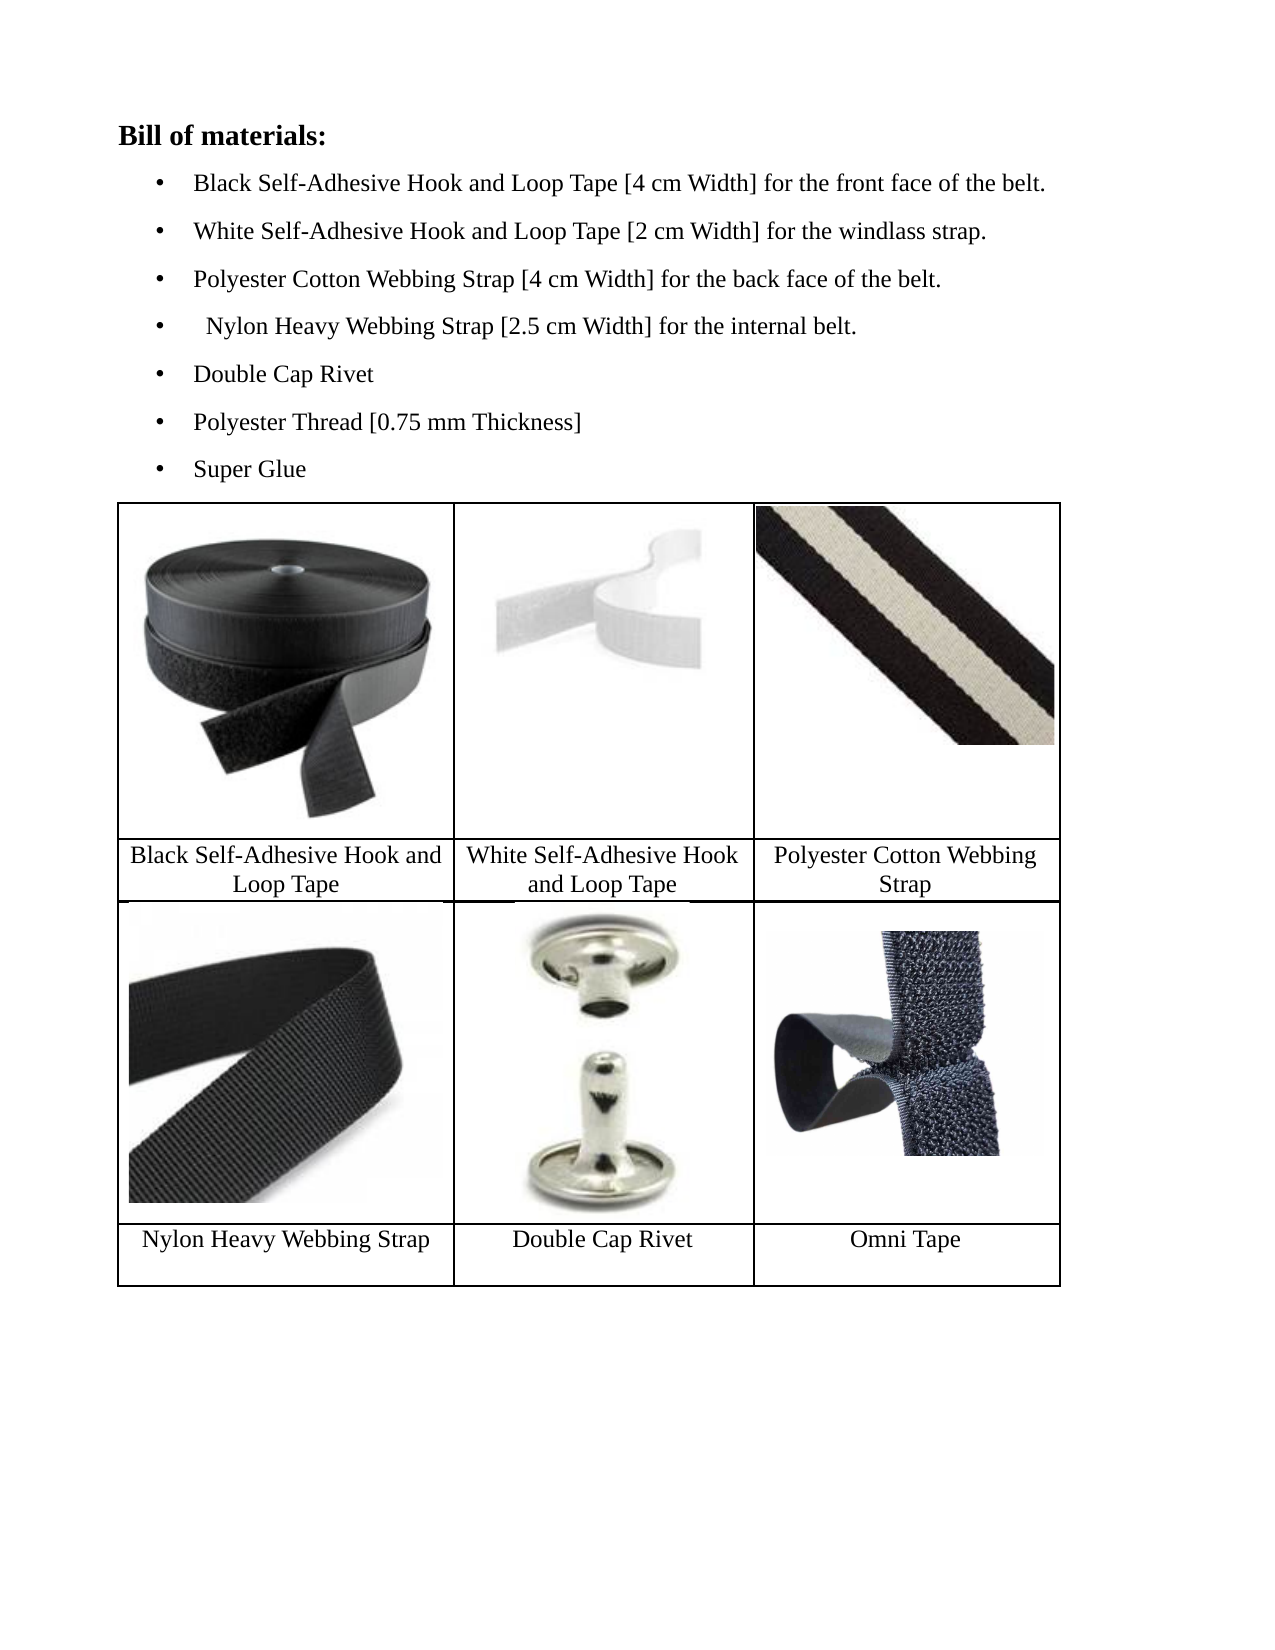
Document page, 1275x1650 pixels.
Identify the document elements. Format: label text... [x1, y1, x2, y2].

table_cell [455, 903, 753, 1222]
table_header [455, 504, 753, 838]
text Bill of materials: [118, 118, 1157, 152]
table_cell Polyester Cotton Webbing Strap [755, 840, 1059, 900]
list Polyester Cotton Webbing Strap [4 cm Width] for the back face of the belt. [156, 264, 1157, 292]
table_cell Omni Tape [755, 1225, 1059, 1285]
table_header [755, 504, 1059, 838]
table_cell Double Cap Rivet [455, 1225, 753, 1285]
list White Self-Adhesive Hook and Loop Tape [2 cm Width] for the windlass strap. [156, 216, 1157, 245]
table_cell Nylon Heavy Webbing Strap [119, 1225, 453, 1285]
picture [756, 506, 1055, 745]
table_header [119, 504, 453, 838]
picture [481, 506, 724, 690]
table_cell White Self-Adhesive Hook and Loop Tape [455, 840, 753, 900]
list Polyester Thread [0.75 mm Thickness] [156, 407, 1157, 435]
list Black Self-Adhesive Hook and Loop Tape [4 cm Width] for the front face of the belt. [156, 168, 1157, 197]
list Super Glue [156, 454, 1157, 483]
picture [121, 506, 451, 835]
list Double Cap Rivet [156, 359, 1157, 388]
table_cell [755, 903, 1059, 1222]
table_cell Black Self-Adhesive Hook and Loop Tape [119, 840, 453, 900]
list Nylon Heavy Webbing Strap [2.5 cm Width] for the internal belt. [156, 311, 1157, 340]
picture [766, 931, 1045, 1156]
picture [128, 902, 443, 1203]
table_cell [119, 903, 453, 1222]
picture [514, 902, 690, 1220]
